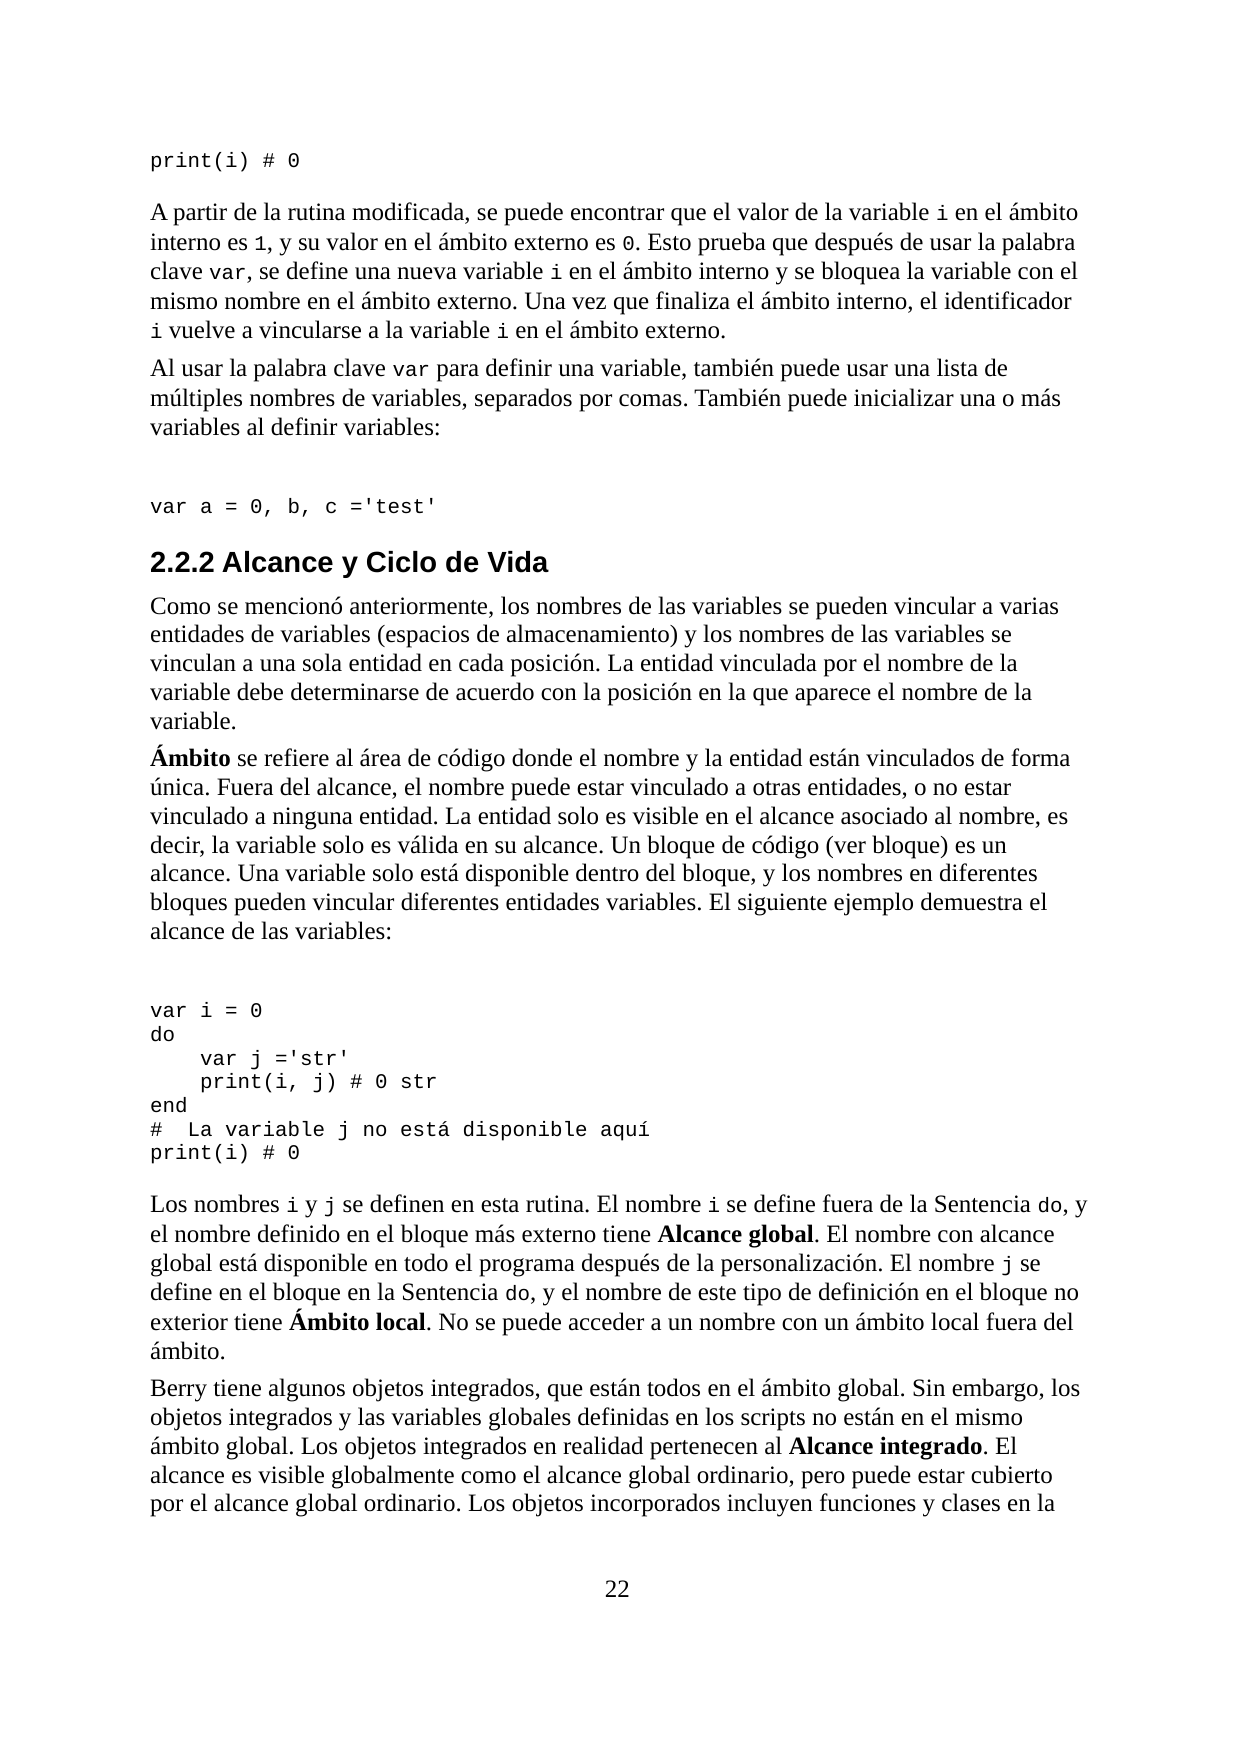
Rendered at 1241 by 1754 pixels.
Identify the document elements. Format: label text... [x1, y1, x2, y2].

text A partir de la rutina modificada, se puede encontrar que el valor de la variable i en el ámbito interno es 1, y su valor en el ámbito externo es 0. Esto prueba que después de usar la palabra clave var, se define una nueva variable i en el ámbito interno y se bloquea la variable con el mismo nombre en el ámbito externo. Una vez que finaliza el ámbito interno, el identificador i vuelve a vincularse a la variable i en el ámbito externo. [150, 197, 1090, 344]
text Berry tiene algunos objetos integrados, que están todos en el ámbito global. Sin embargo, los objetos integrados y las variables globales definidas en los scripts no están en el mismo ámbito global. Los objetos integrados en realidad pertenecen al Alcance integrado. El alcance es visible globalmente como el alcance global ordinario, pero puede estar cubierto por el alcance global ordinario. Los objetos incorporados incluyen funciones y clases en la [150, 1373, 1090, 1517]
text Al usar la palabra clave var para definir una variable, también puede usar una lista de múltiples nombres de variables, separados por comas. También puede inicializar una o más variables al definir variables: [150, 353, 1090, 440]
text Como se mencionó anteriormente, los nombres de las variables se pueden vincular a varias entidades de variables (espacios de almacenamiento) y los nombres de las variables se vinculan a una sola entidad en cada posición. La entidad vinculada por el nombre de la variable debe determinarse de acuerdo con la posición en la que aparece el nombre de la variable. [150, 591, 1090, 734]
text var j ='str' [150, 1048, 1090, 1071]
subtitle 2.2.2 Alcance y Ciclo de Vida [150, 545, 1090, 578]
text var a = 0, b, c ='test' [150, 496, 1090, 520]
text print(i, j) # 0 str [150, 1071, 1090, 1095]
text Los nombres i y j se definen en esta rutina. El nombre i se define fuera de la Sentencia do, y el nombre definido en el bloque más externo tiene Alcance global. El nombre con alcance global está disponible en todo el programa después de la personalización. El nombre j se define en el bloque en la Sentencia do, y el nombre de este tipo de definición en el bloque no exterior tiene Ámbito local. No se puede acceder a un nombre con un ámbito local fuera del ámbito. [150, 1189, 1090, 1364]
text var i = 0 [150, 1000, 1090, 1024]
text Ámbito se refiere al área de código donde el nombre y la entidad están vinculados de forma única. Fuera del alcance, el nombre puede estar vinculado a otras entidades, o no estar vinculado a ninguna entidad. La entidad solo es visible en el alcance asociado al nombre, es decir, la variable solo es válida en su alcance. Un bloque de código (ver bloque) es un alcance. Una variable solo está disponible dentro del bloque, y los nombres en diferentes bloques pueden vincular diferentes entidades variables. El siguiente ejemplo demuestra el alcance de las variables: [150, 743, 1090, 945]
text do [150, 1024, 1090, 1048]
text print(i) # 0 [150, 150, 1090, 174]
text # La variable j no está disponible aquí [150, 1118, 1090, 1142]
text end [150, 1095, 1090, 1118]
text print(i) # 0 [150, 1142, 1090, 1166]
